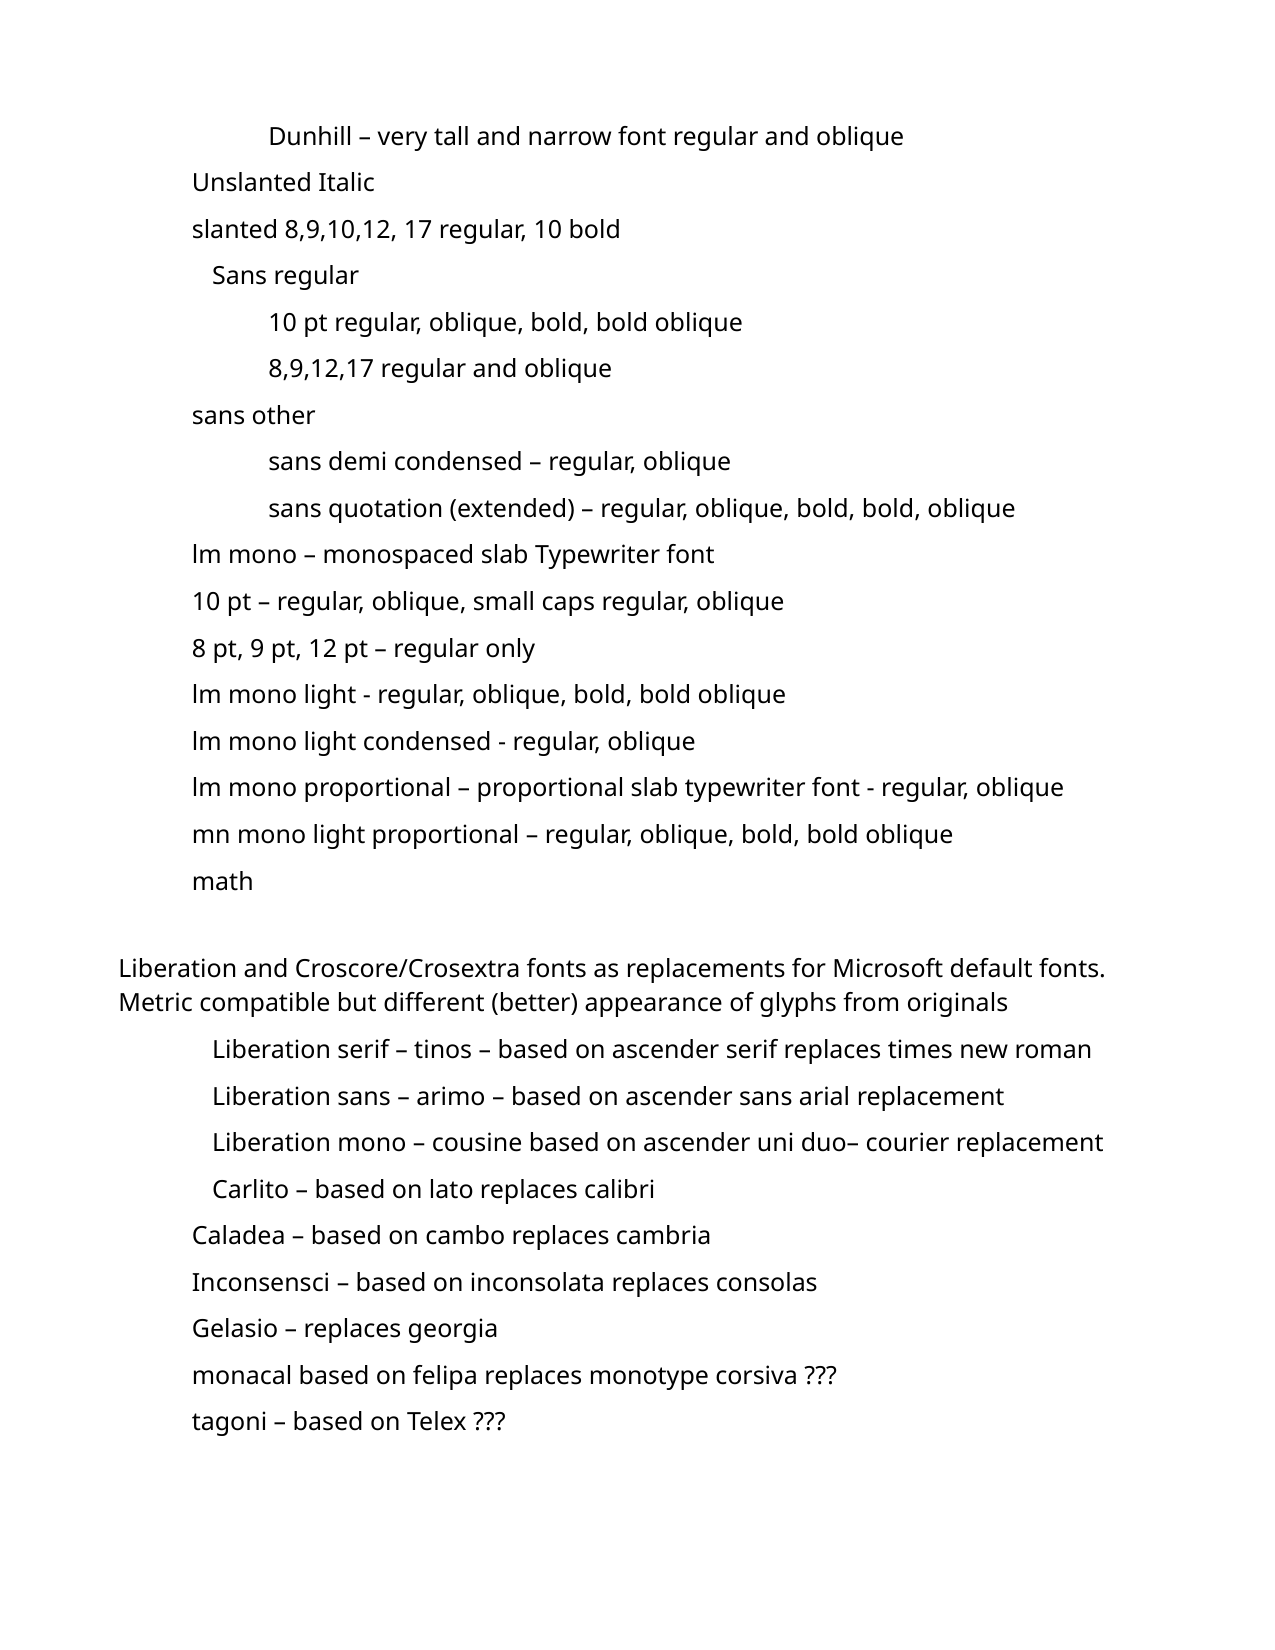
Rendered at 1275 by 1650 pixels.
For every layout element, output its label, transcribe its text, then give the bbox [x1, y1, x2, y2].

text Caladea – based on cambo replaces cambria [118, 1218, 1157, 1252]
text math [118, 863, 1157, 897]
text Sans regular [118, 258, 1157, 292]
text Unslanted Italic [118, 165, 1157, 199]
text sans quotation (extended) – regular, oblique, bold, bold, oblique [268, 491, 1157, 525]
text sans other [118, 397, 1157, 432]
text lm mono proportional – proportional slab typewriter font - regular, oblique [118, 770, 1157, 804]
text 8 pt, 9 pt, 12 pt – regular only [118, 630, 1157, 664]
text Liberation mono – cousine based on ascender uni duo– courier replacement [118, 1125, 1157, 1159]
text tagoni – based on Telex ??? [118, 1404, 1157, 1438]
text lm mono light condensed - regular, oblique [118, 723, 1157, 757]
text Liberation and Croscore/Crosextra fonts as replacements for Microsoft default fonts. Metric compatible but different (better) appearance of glyphs from originals [118, 951, 1157, 1019]
text Carlito – based on lato replaces calibri [118, 1171, 1157, 1205]
text sans demi condensed – regular, oblique [268, 444, 1157, 478]
text Inconsensci – based on inconsolata replaces consolas [118, 1264, 1157, 1298]
text Liberation sans – arimo – based on ascender sans arial replacement [118, 1078, 1157, 1112]
text mn mono light proportional – regular, oblique, bold, bold oblique [118, 817, 1157, 851]
text lm mono light - regular, oblique, bold, bold oblique [118, 677, 1157, 711]
text monacal based on felipa replaces monotype corsiva ??? [118, 1357, 1157, 1392]
text Liberation serif – tinos – based on ascender serif replaces times new roman [118, 1032, 1157, 1066]
text 8,9,12,17 regular and oblique [268, 351, 1157, 385]
text lm mono – monospaced slab Typewriter font [118, 537, 1157, 571]
text slanted 8,9,10,12, 17 regular, 10 bold [118, 211, 1157, 245]
text Gelasio – replaces georgia [118, 1311, 1157, 1345]
text Dunhill – very tall and narrow font regular and oblique [268, 118, 1157, 152]
text 10 pt – regular, oblique, small caps regular, oblique [118, 584, 1157, 618]
text 10 pt regular, oblique, bold, bold oblique [268, 304, 1157, 338]
